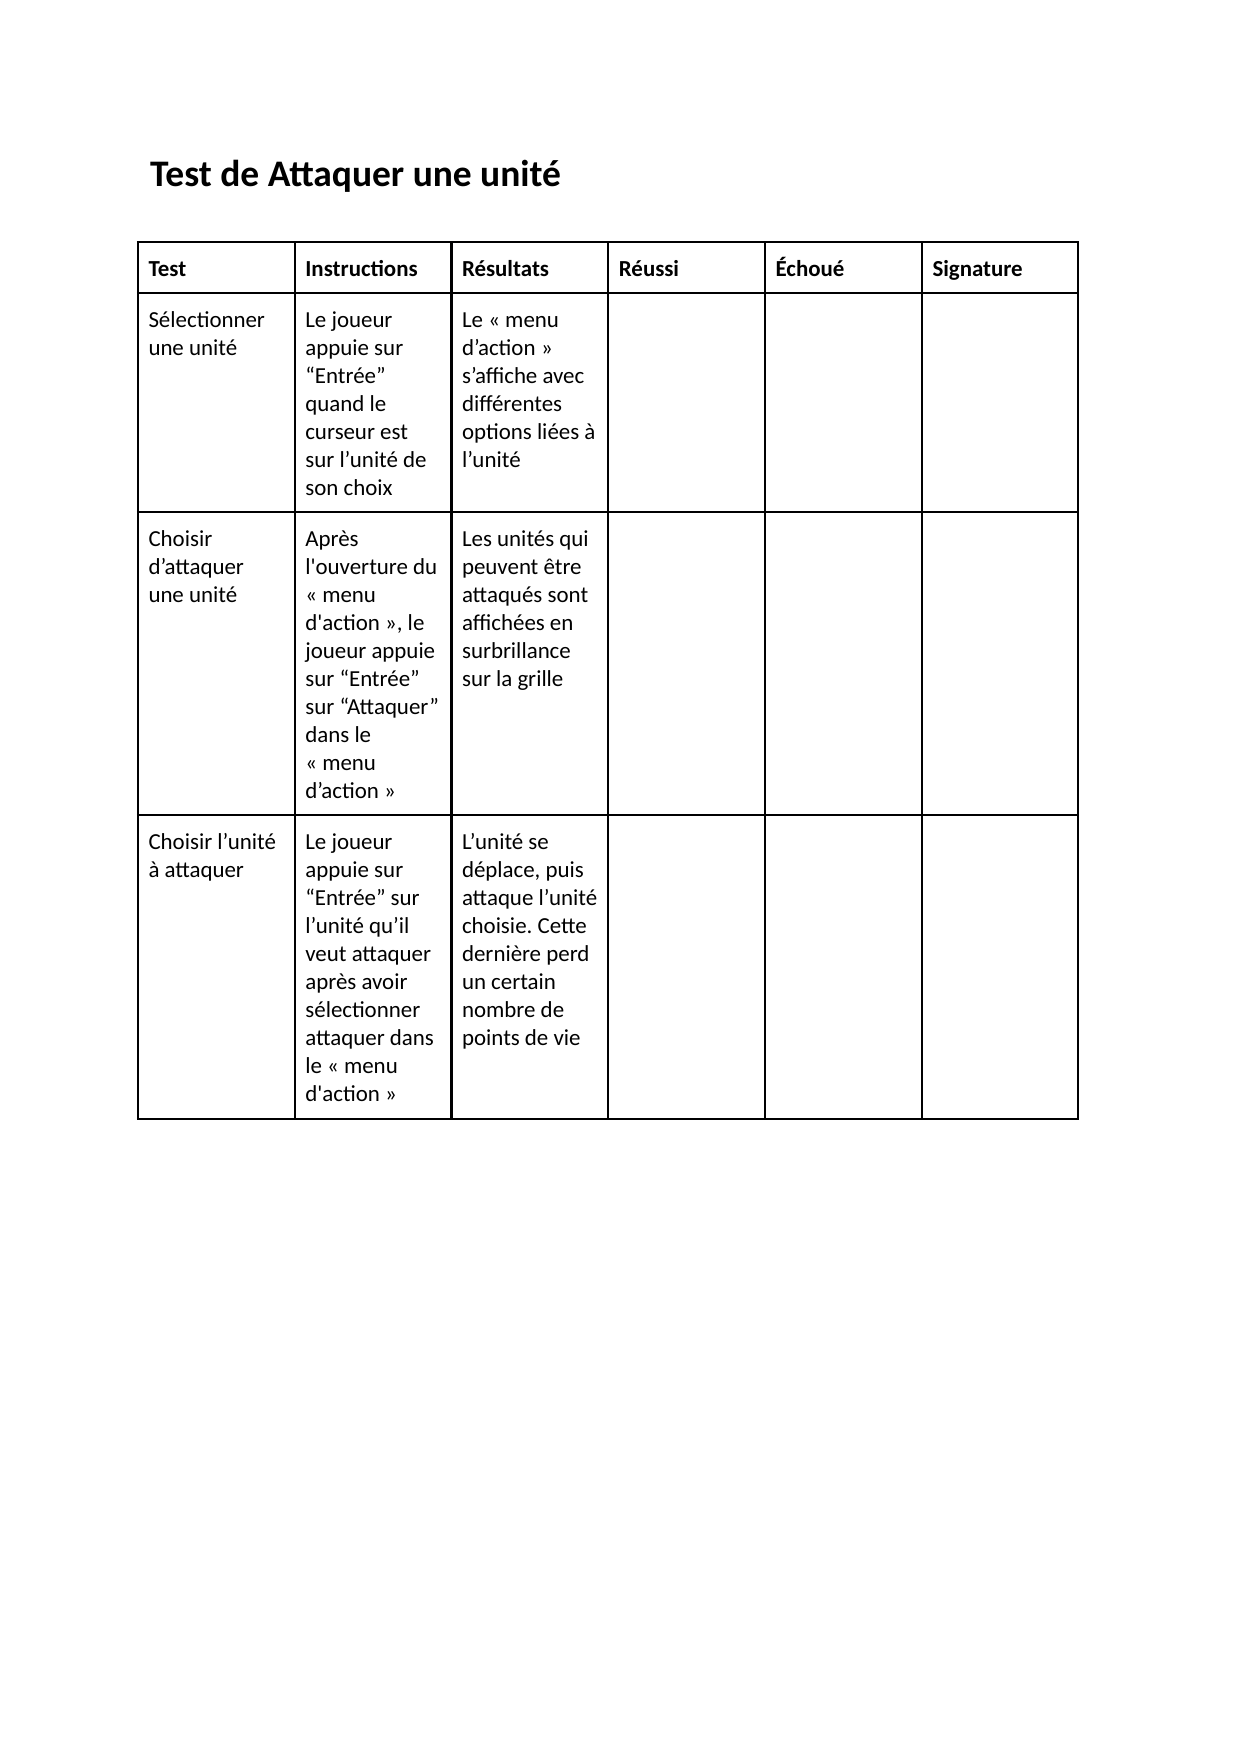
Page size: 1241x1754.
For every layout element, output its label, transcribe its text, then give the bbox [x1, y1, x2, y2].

table_cell [766, 294, 921, 511]
table_cell [766, 513, 921, 814]
table_header Réussi [609, 243, 764, 292]
table_cell Le joueur appuie sur “Entrée” sur l’unité qu’il veut attaquer après avoir sélectionner attaquer dans le « menu d'action » [296, 816, 450, 1117]
table_cell [609, 294, 764, 511]
table_header Échoué [766, 243, 921, 292]
table_cell Choisir d’attaquer une unité [139, 513, 294, 814]
table_cell [609, 513, 764, 814]
table_cell [923, 816, 1077, 1117]
table_cell Sélectionner une unité [139, 294, 294, 511]
table_cell [923, 513, 1077, 814]
table_cell Après l'ouverture du « menu d'action », le joueur appuie sur “Entrée” sur “Attaquer” dans le « menu d’action » [296, 513, 450, 814]
table_header Signature [923, 243, 1077, 292]
table_header Résultats [453, 243, 607, 292]
table_cell [923, 294, 1077, 511]
table_cell [766, 816, 921, 1117]
subtitle Test de Attaquer une unité [150, 150, 1090, 196]
table_header Instructions [296, 243, 450, 292]
table_cell L’unité se déplace, puis attaque l’unité choisie. Cette dernière perd un certain nombre de points de vie [453, 816, 607, 1117]
table_cell Le « menu d’action » s’affiche avec différentes options liées à l’unité [453, 294, 607, 511]
table_cell [609, 816, 764, 1117]
table_cell Les unités qui peuvent être attaqués sont affichées en surbrillance sur la grille [453, 513, 607, 814]
table_header Test [139, 243, 294, 292]
table_cell Le joueur appuie sur “Entrée” quand le curseur est sur l’unité de son choix [296, 294, 450, 511]
table_cell Choisir l’unité à attaquer [139, 816, 294, 1117]
